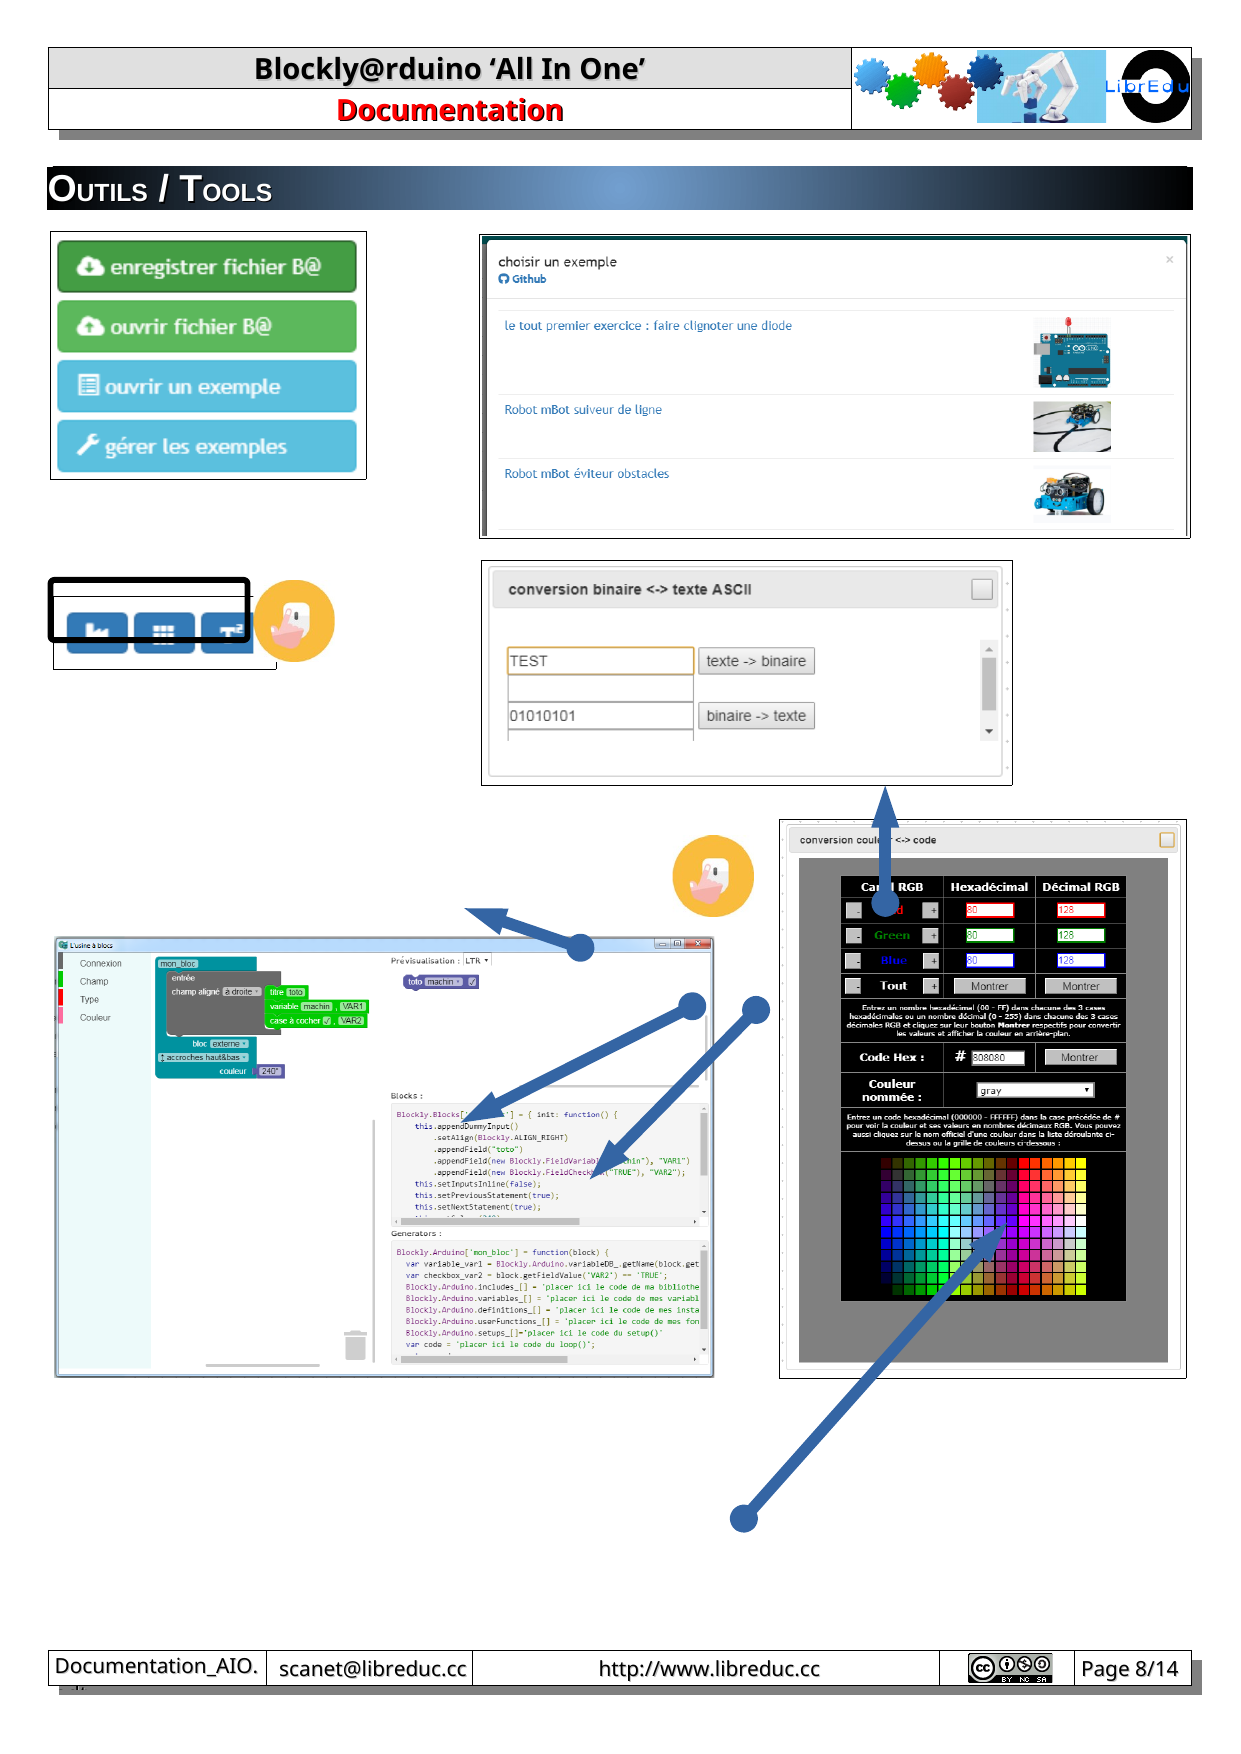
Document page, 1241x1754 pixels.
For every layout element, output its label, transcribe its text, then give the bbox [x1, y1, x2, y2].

picture [53, 233, 363, 477]
picture [54, 936, 715, 1378]
picture [672, 835, 754, 917]
picture [968, 1653, 1053, 1683]
picture [781, 821, 1184, 1375]
picture [55, 580, 335, 667]
picture [55, 598, 244, 637]
picture [977, 50, 1190, 123]
picture [483, 563, 1009, 782]
subtitle Outils / Tools [47, 167, 1193, 210]
picture [482, 236, 1188, 536]
